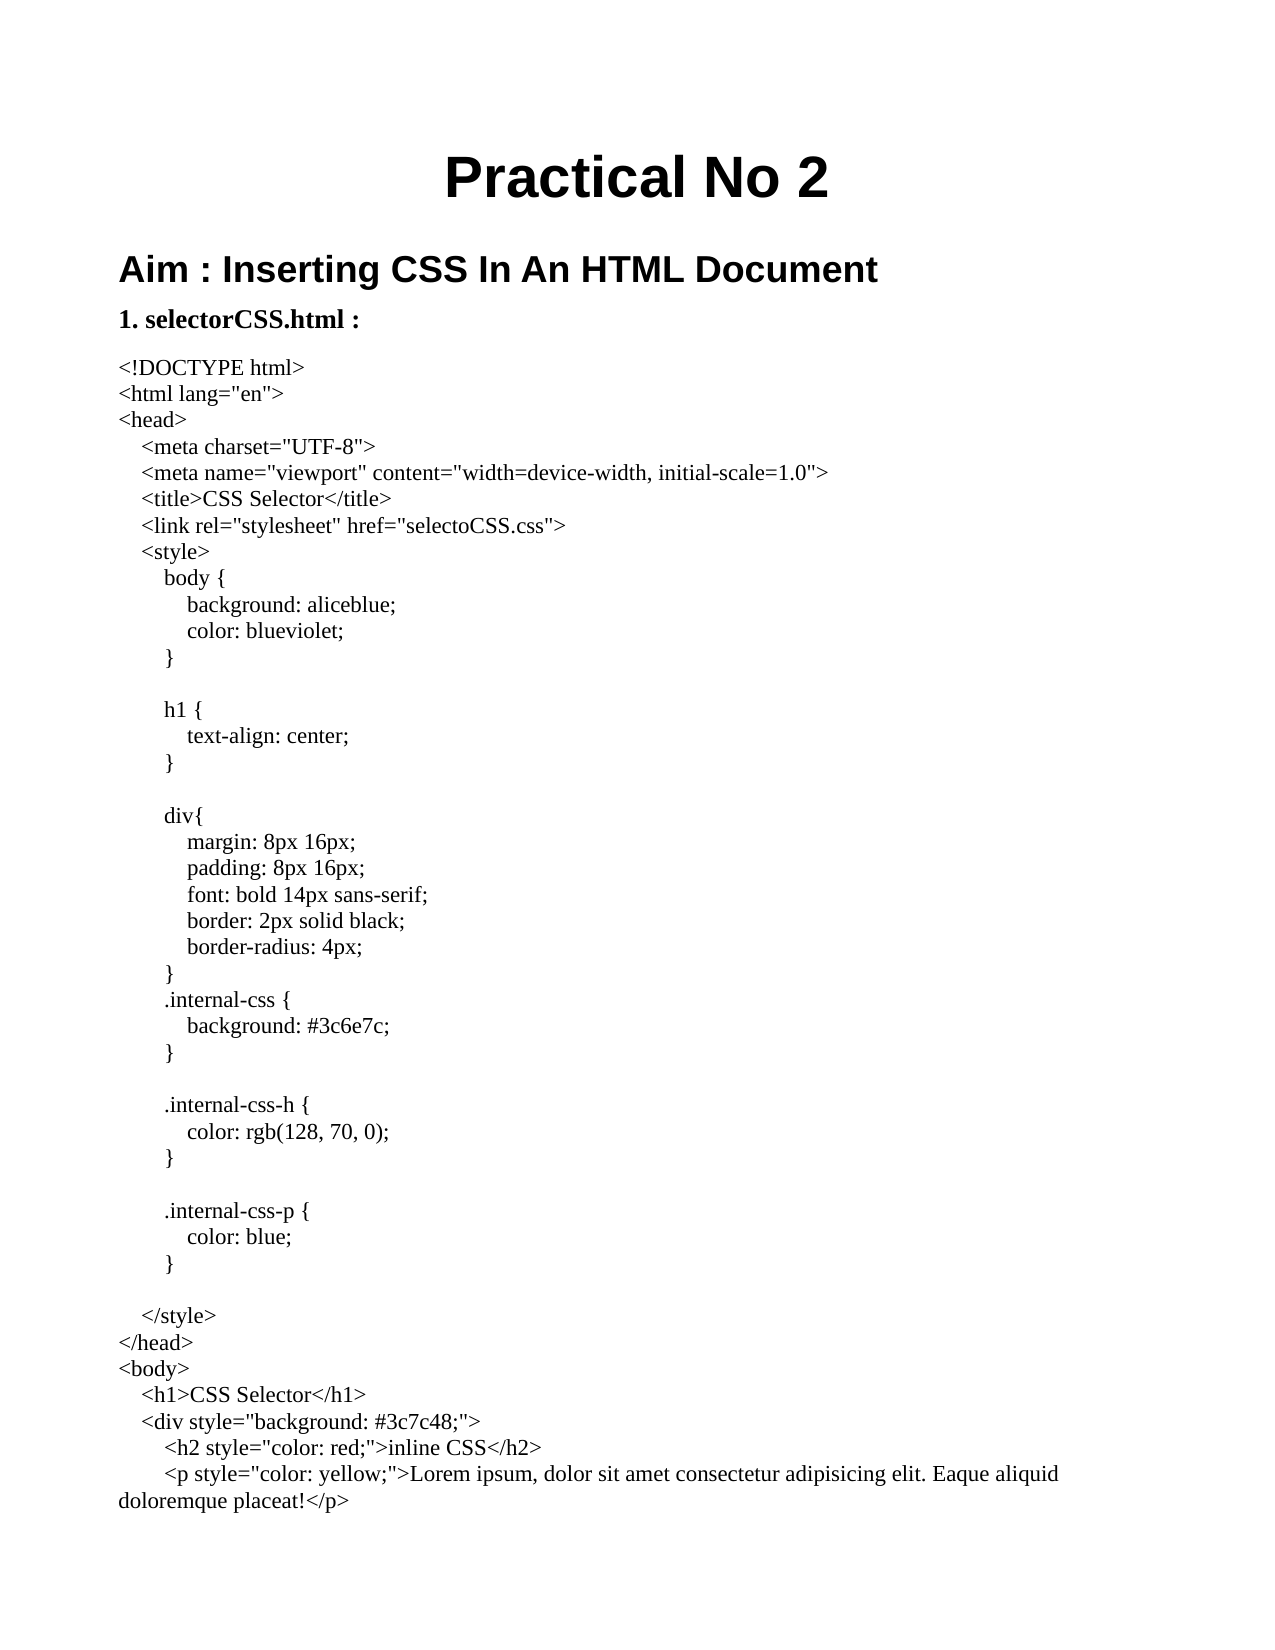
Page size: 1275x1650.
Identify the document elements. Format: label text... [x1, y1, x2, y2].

text h1 { [118, 696, 1157, 723]
text <div style="background: #3c7c48;"> [118, 1408, 1157, 1434]
text background: #3c6e7c; [118, 1012, 1157, 1039]
text <p style="color: yellow;">Lorem ipsum, dolor sit amet consectetur adipisicing elit. Eaque aliquid doloremque placeat!</p> [118, 1461, 1157, 1513]
text <link rel="stylesheet" href="selectoCSS.css"> [118, 512, 1157, 538]
text </style> [118, 1302, 1157, 1329]
text <head> [118, 406, 1157, 433]
text body { [118, 564, 1157, 591]
text div{ [118, 802, 1157, 828]
text <style> [118, 538, 1157, 564]
text <body> [118, 1355, 1157, 1381]
text } [118, 643, 1157, 670]
text margin: 8px 16px; [118, 828, 1157, 854]
text } [118, 749, 1157, 775]
text } [118, 1039, 1157, 1065]
text border-radius: 4px; [118, 933, 1157, 960]
text .internal-css-p { [118, 1197, 1157, 1223]
text <h2 style="color: red;">inline CSS</h2> [118, 1434, 1157, 1461]
text padding: 8px 16px; [118, 854, 1157, 881]
title Practical No 2 [118, 143, 1157, 210]
text color: blue; [118, 1223, 1157, 1250]
text } [118, 1250, 1157, 1276]
text <h1>CSS Selector</h1> [118, 1381, 1157, 1408]
text .internal-css { [118, 986, 1157, 1012]
text <!DOCTYPE html> [118, 354, 1157, 380]
text color: rgb(128, 70, 0); [118, 1118, 1157, 1144]
text </head> [118, 1329, 1157, 1355]
text } [118, 1144, 1157, 1171]
text 1. selectorCSS.html : [118, 303, 1157, 334]
text background: aliceblue; [118, 591, 1157, 617]
text .internal-css-h { [118, 1092, 1157, 1118]
text font: bold 14px sans-serif; [118, 881, 1157, 907]
text color: blueviolet; [118, 617, 1157, 643]
subtitle Aim : Inserting CSS In An HTML Document [118, 248, 1157, 291]
text } [118, 960, 1157, 986]
text <meta charset="UTF-8"> [118, 433, 1157, 459]
text border: 2px solid black; [118, 907, 1157, 933]
text <meta name="viewport" content="width=device-width, initial-scale=1.0"> [118, 459, 1157, 485]
text <title>CSS Selector</title> [118, 485, 1157, 512]
text text-align: center; [118, 723, 1157, 749]
text <html lang="en"> [118, 380, 1157, 406]
